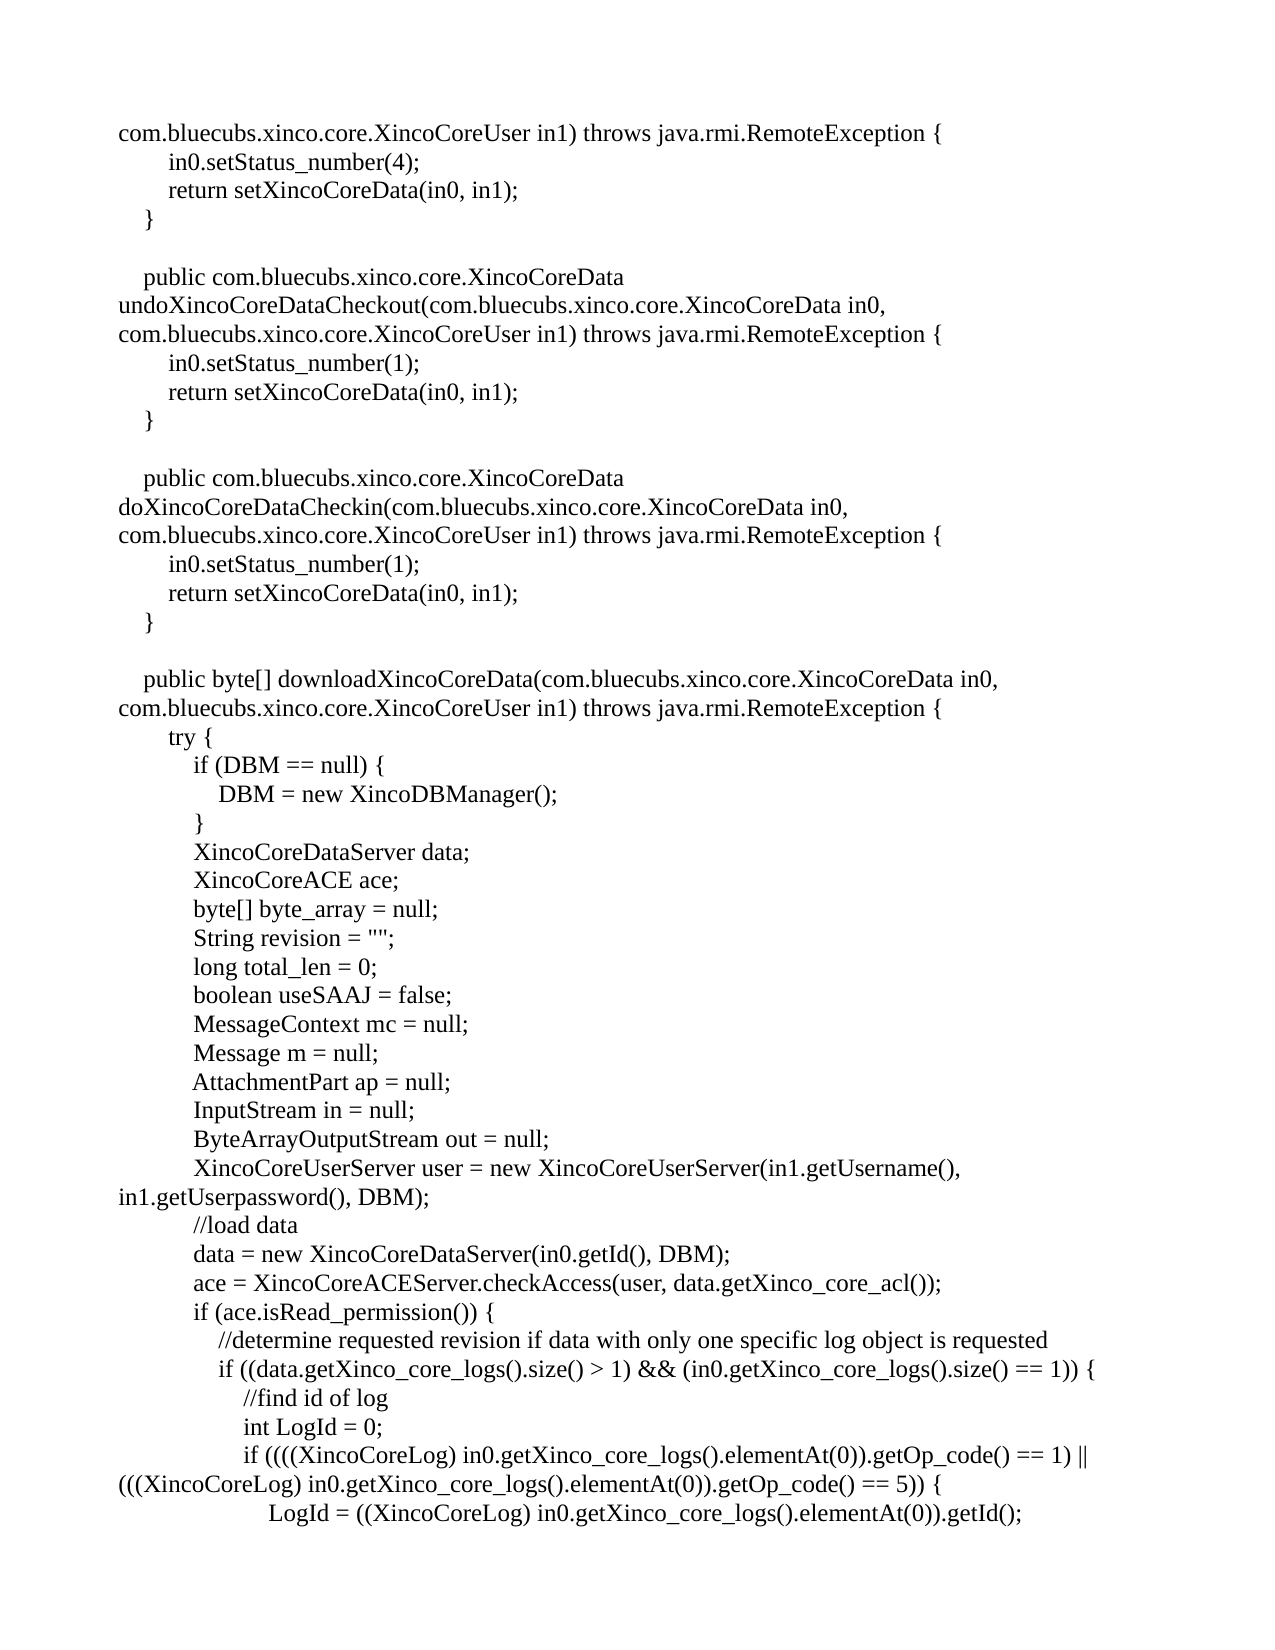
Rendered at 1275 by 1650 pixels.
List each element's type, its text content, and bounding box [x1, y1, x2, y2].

text com.bluecubs.xinco.core.XincoCoreUser in1) throws java.rmi.RemoteException { [118, 118, 1157, 147]
text if (ace.isRead_permission()) { [118, 1297, 1157, 1326]
text String revision = ""; [118, 923, 1157, 952]
text InputStream in = null; [118, 1096, 1157, 1124]
text XincoCoreACE ace; [118, 866, 1157, 894]
text //find id of log [118, 1383, 1157, 1412]
text return setXincoCoreData(in0, in1); [118, 578, 1157, 607]
text XincoCoreDataServer data; [118, 837, 1157, 866]
text in0.setStatus_number(1); [118, 348, 1157, 377]
text //determine requested revision if data with only one specific log object is requested [118, 1326, 1157, 1354]
text boolean useSAAJ = false; [118, 981, 1157, 1009]
text ace = XincoCoreACEServer.checkAccess(user, data.getXinco_core_acl()); [118, 1268, 1157, 1297]
text byte[] byte_array = null; [118, 894, 1157, 923]
text in0.setStatus_number(1); [118, 549, 1157, 578]
text return setXincoCoreData(in0, in1); [118, 377, 1157, 406]
text return setXincoCoreData(in0, in1); [118, 176, 1157, 204]
text data = new XincoCoreDataServer(in0.getId(), DBM); [118, 1239, 1157, 1268]
text } [118, 406, 1157, 434]
text Message m = null; [118, 1038, 1157, 1067]
text in0.setStatus_number(4); [118, 147, 1157, 176]
text //load data [118, 1211, 1157, 1239]
text public com.bluecubs.xinco.core.XincoCoreData doXincoCoreDataCheckin(com.bluecubs.xinco.core.XincoCoreData in0, com.bluecubs.xinco.core.XincoCoreUser in1) throws java.rmi.RemoteException { [118, 463, 1157, 549]
text } [118, 808, 1157, 837]
text try { [118, 722, 1157, 751]
text public com.bluecubs.xinco.core.XincoCoreData undoXincoCoreDataCheckout(com.bluecubs.xinco.core.XincoCoreData in0, com.bluecubs.xinco.core.XincoCoreUser in1) throws java.rmi.RemoteException { [118, 262, 1157, 348]
text } [118, 607, 1157, 636]
text ByteArrayOutputStream out = null; [118, 1124, 1157, 1153]
text } [118, 204, 1157, 233]
text if ((data.getXinco_core_logs().size() > 1) && (in0.getXinco_core_logs().size() == 1)) { [118, 1354, 1157, 1383]
text AttachmentPart ap = null; [118, 1067, 1157, 1096]
text MessageContext mc = null; [118, 1009, 1157, 1038]
text long total_len = 0; [118, 952, 1157, 981]
text XincoCoreUserServer user = new XincoCoreUserServer(in1.getUsername(), in1.getUserpassword(), DBM); [118, 1153, 1157, 1211]
text DBM = new XincoDBManager(); [118, 779, 1157, 808]
text if ((((XincoCoreLog) in0.getXinco_core_logs().elementAt(0)).getOp_code() == 1) || (((XincoCoreLog) in0.getXinco_core_logs().elementAt(0)).getOp_code() == 5)) { [118, 1441, 1157, 1498]
text if (DBM == null) { [118, 751, 1157, 779]
text LogId = ((XincoCoreLog) in0.getXinco_core_logs().elementAt(0)).getId(); [118, 1498, 1157, 1527]
text int LogId = 0; [118, 1412, 1157, 1441]
text public byte[] downloadXincoCoreData(com.bluecubs.xinco.core.XincoCoreData in0, com.bluecubs.xinco.core.XincoCoreUser in1) throws java.rmi.RemoteException { [118, 664, 1157, 722]
